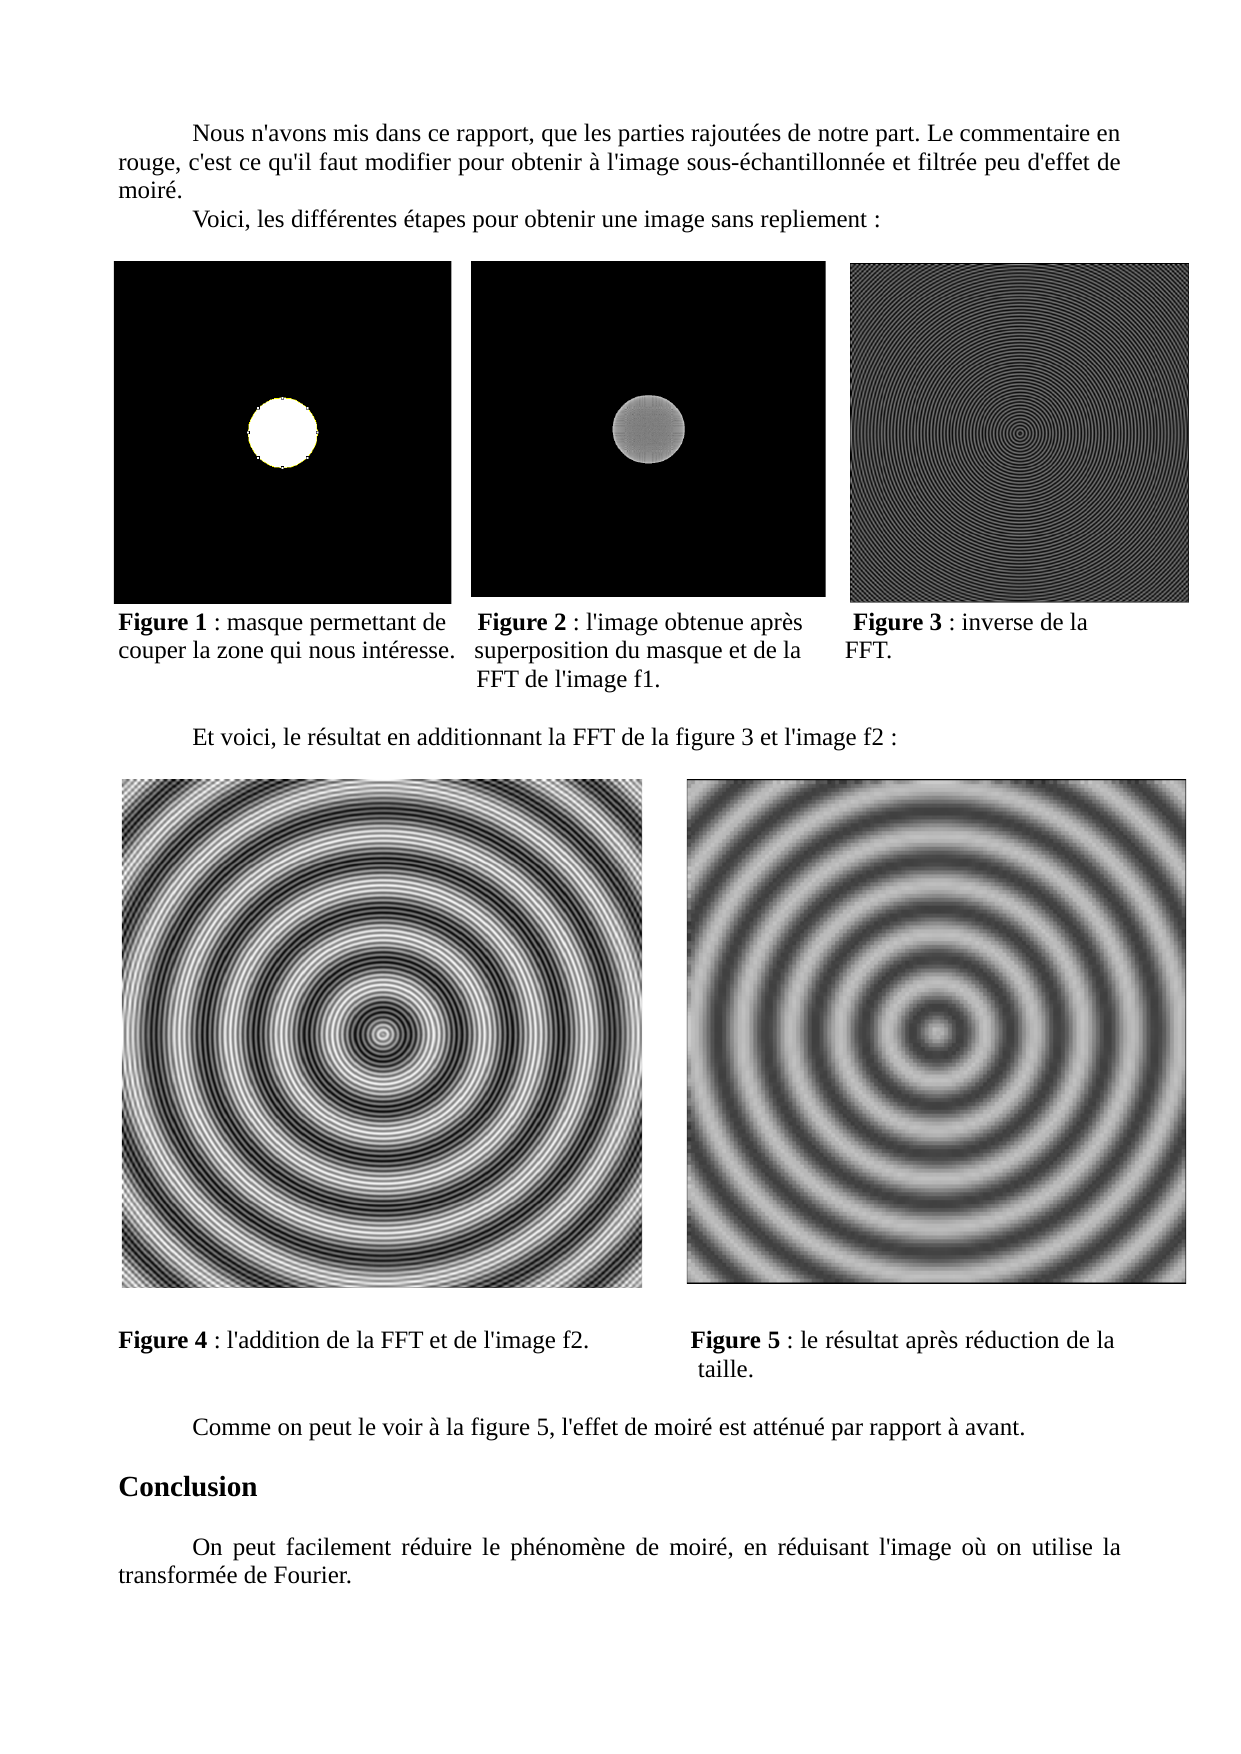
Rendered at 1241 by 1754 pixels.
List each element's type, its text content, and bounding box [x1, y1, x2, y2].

picture [470, 261, 826, 597]
text Voici, les différentes étapes pour obtenir une image sans repliement : [118, 204, 1122, 233]
text On peut facilement réduire le phénomène de moiré, en réduisant l'image où on utilise la transformée de Fourier. [118, 1532, 1122, 1589]
picture [121, 779, 643, 1288]
picture [686, 779, 1187, 1284]
picture [849, 263, 1189, 603]
text FFT de l'image f1. [118, 664, 1122, 693]
text Figure 4 : l'addition de la FFT et de l'image f2. Figure 5 : le résultat après réduction de la taille. [118, 1326, 1122, 1383]
text Et voici, le résultat en additionnant la FFT de la figure 3 et l'image f2 : [118, 722, 1122, 751]
text Nous n'avons mis dans ce rapport, que les parties rajoutées de notre part. Le commentaire en rouge, c'est ce qu'il faut modifier pour obtenir à l'image sous-échantillonnée et filtrée peu d'effet de moiré. [118, 118, 1122, 204]
picture [113, 261, 452, 604]
text Comme on peut le voir à la figure 5, l'effet de moiré est atténué par rapport à avant. [118, 1412, 1122, 1441]
text Conclusion [118, 1469, 1122, 1503]
text couper la zone qui nous intéresse. superposition du masque et de la FFT. [118, 636, 1122, 664]
text Figure 1 : masque permettant de Figure 2 : l'image obtenue après Figure 3 : inverse de la [118, 607, 1122, 636]
